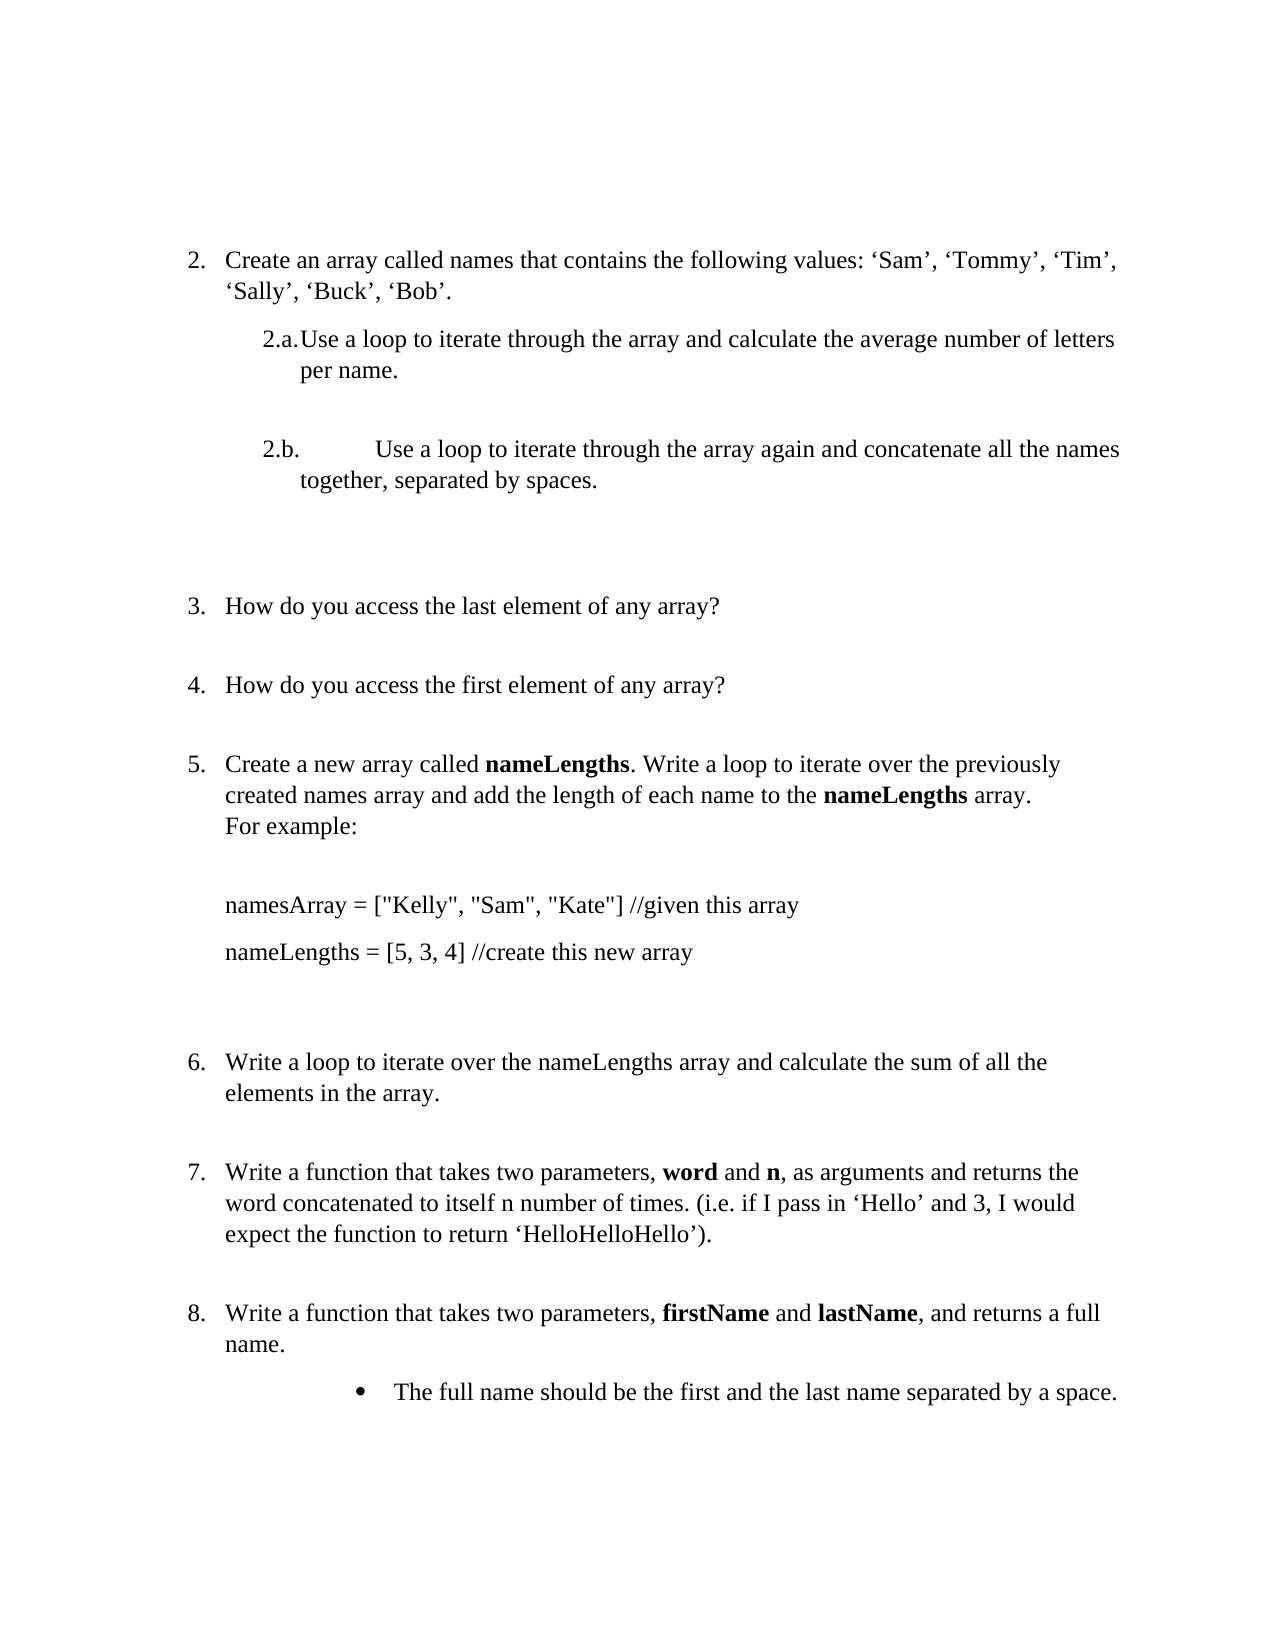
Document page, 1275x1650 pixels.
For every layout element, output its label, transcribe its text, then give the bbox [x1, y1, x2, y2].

list Use a loop to iterate through the array again and concatenate all the names together, separated by spaces. [262, 434, 1125, 494]
list The full name should be the first and the last name separated by a space. [356, 1377, 1125, 1436]
list Create a new array called nameLengths. Write a loop to iterate over the previously created names array and add the length of each name to the nameLengths array. For example: [187, 749, 1125, 871]
list How do you access the last element of any array? [187, 591, 1125, 651]
list Write a function that takes two parameters, firstName and lastName, and returns a full name. [187, 1298, 1125, 1358]
list Write a function that takes two parameters, word and n, as arguments and returns the word concatenated to itself n number of times. (i.e. if I pass in ‘Hello’ and 3, I would expect the function to return ‘HelloHelloHello’). [187, 1157, 1125, 1279]
list How do you access the first element of any array? [187, 670, 1125, 730]
list Create an array called names that contains the following values: ‘Sam’, ‘Tommy’, ‘Tim’, ‘Sally’, ‘Buck’, ‘Bob’. [187, 245, 1125, 305]
list Use a loop to iterate through the array and calculate the average number of letters per name. [262, 324, 1125, 415]
list Write a loop to iterate over the nameLengths array and calculate the sum of all the elements in the array. [187, 1047, 1125, 1138]
list namesArray = ["Kelly", "Sam", "Kate"] //given this array [225, 890, 1125, 918]
list nameLengths = [5, 3, 4] //create this new array [225, 937, 1125, 1028]
